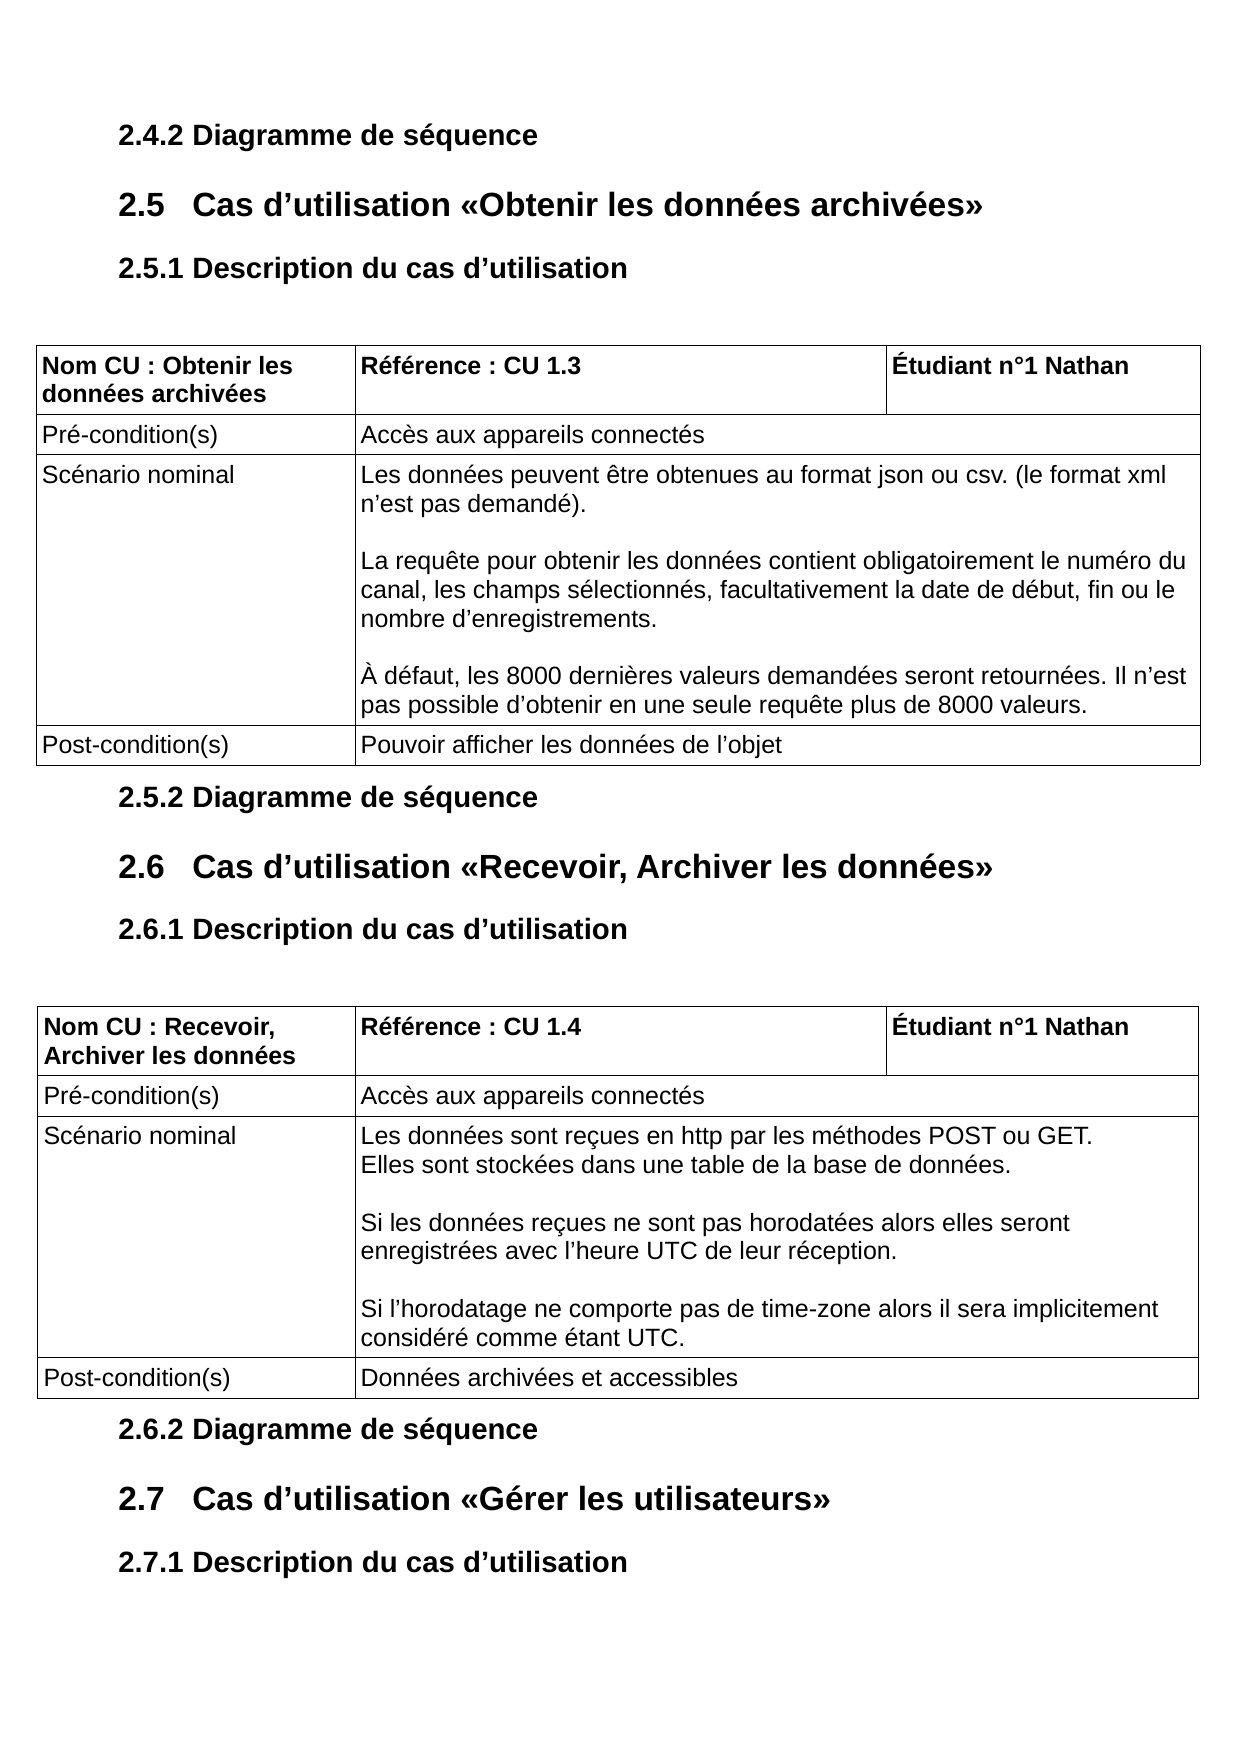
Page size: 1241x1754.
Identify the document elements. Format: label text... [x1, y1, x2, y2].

table_header Étudiant n°1 Nathan [887, 1007, 1198, 1075]
table_cell Post-condition(s) [37, 726, 355, 765]
table_cell Les données peuvent être obtenues au format json ou csv. (le format xml n’est pas demandé). La requête pour obtenir les données contient obligatoirement le numéro du canal, les champs sélectionnés, facultativement la date de début, fin ou le nombre d’enregistrements. À défaut, les 8000 dernières valeurs demandées seront retournées. Il n’est pas possible d’obtenir en une seule requête plus de 8000 valeurs. [356, 455, 1200, 724]
subtitle Description du cas d’utilisation [118, 251, 1122, 285]
subtitle Cas d’utilisation «Gérer les utilisateurs» [118, 1479, 1122, 1518]
table_cell Scénario nominal [37, 455, 355, 724]
table_header Référence : CU 1.3 [356, 346, 886, 414]
table_cell Scénario nominal [38, 1117, 355, 1357]
table_cell Les données sont reçues en http par les méthodes POST ou GET. Elles sont stockées dans une table de la base de données. Si les données reçues ne sont pas horodatées alors elles seront enregistrées avec l’heure UTC de leur réception. Si l’horodatage ne comporte pas de time-zone alors il sera implicitement considéré comme étant UTC. [356, 1117, 1198, 1357]
table_cell Accès aux appareils connectés [356, 415, 1200, 454]
subtitle Description du cas d’utilisation [118, 912, 1122, 946]
subtitle Cas d’utilisation «Obtenir les données archivées» [118, 185, 1122, 224]
table_header Nom CU : Recevoir, Archiver les données [38, 1007, 355, 1075]
table_cell Accès aux appareils connectés [356, 1076, 1198, 1116]
table_cell Pré-condition(s) [38, 1076, 355, 1116]
table_header Référence : CU 1.4 [356, 1007, 886, 1075]
table_header Nom CU : Obtenir les données archivées [37, 346, 355, 414]
subtitle Description du cas d’utilisation [118, 1545, 1122, 1579]
table_cell Données archivées et accessibles [356, 1358, 1198, 1397]
subtitle Diagramme de séquence [118, 779, 1122, 813]
subtitle Diagramme de séquence [118, 118, 1122, 152]
subtitle Diagramme de séquence [118, 1412, 1122, 1446]
table_cell Pré-condition(s) [37, 415, 355, 454]
table_header Étudiant n°1 Nathan [887, 346, 1200, 414]
table_cell Pouvoir afficher les données de l’objet [356, 726, 1200, 765]
table_cell Post-condition(s) [38, 1358, 355, 1397]
subtitle Cas d’utilisation «Recevoir, Archiver les données» [118, 847, 1122, 885]
